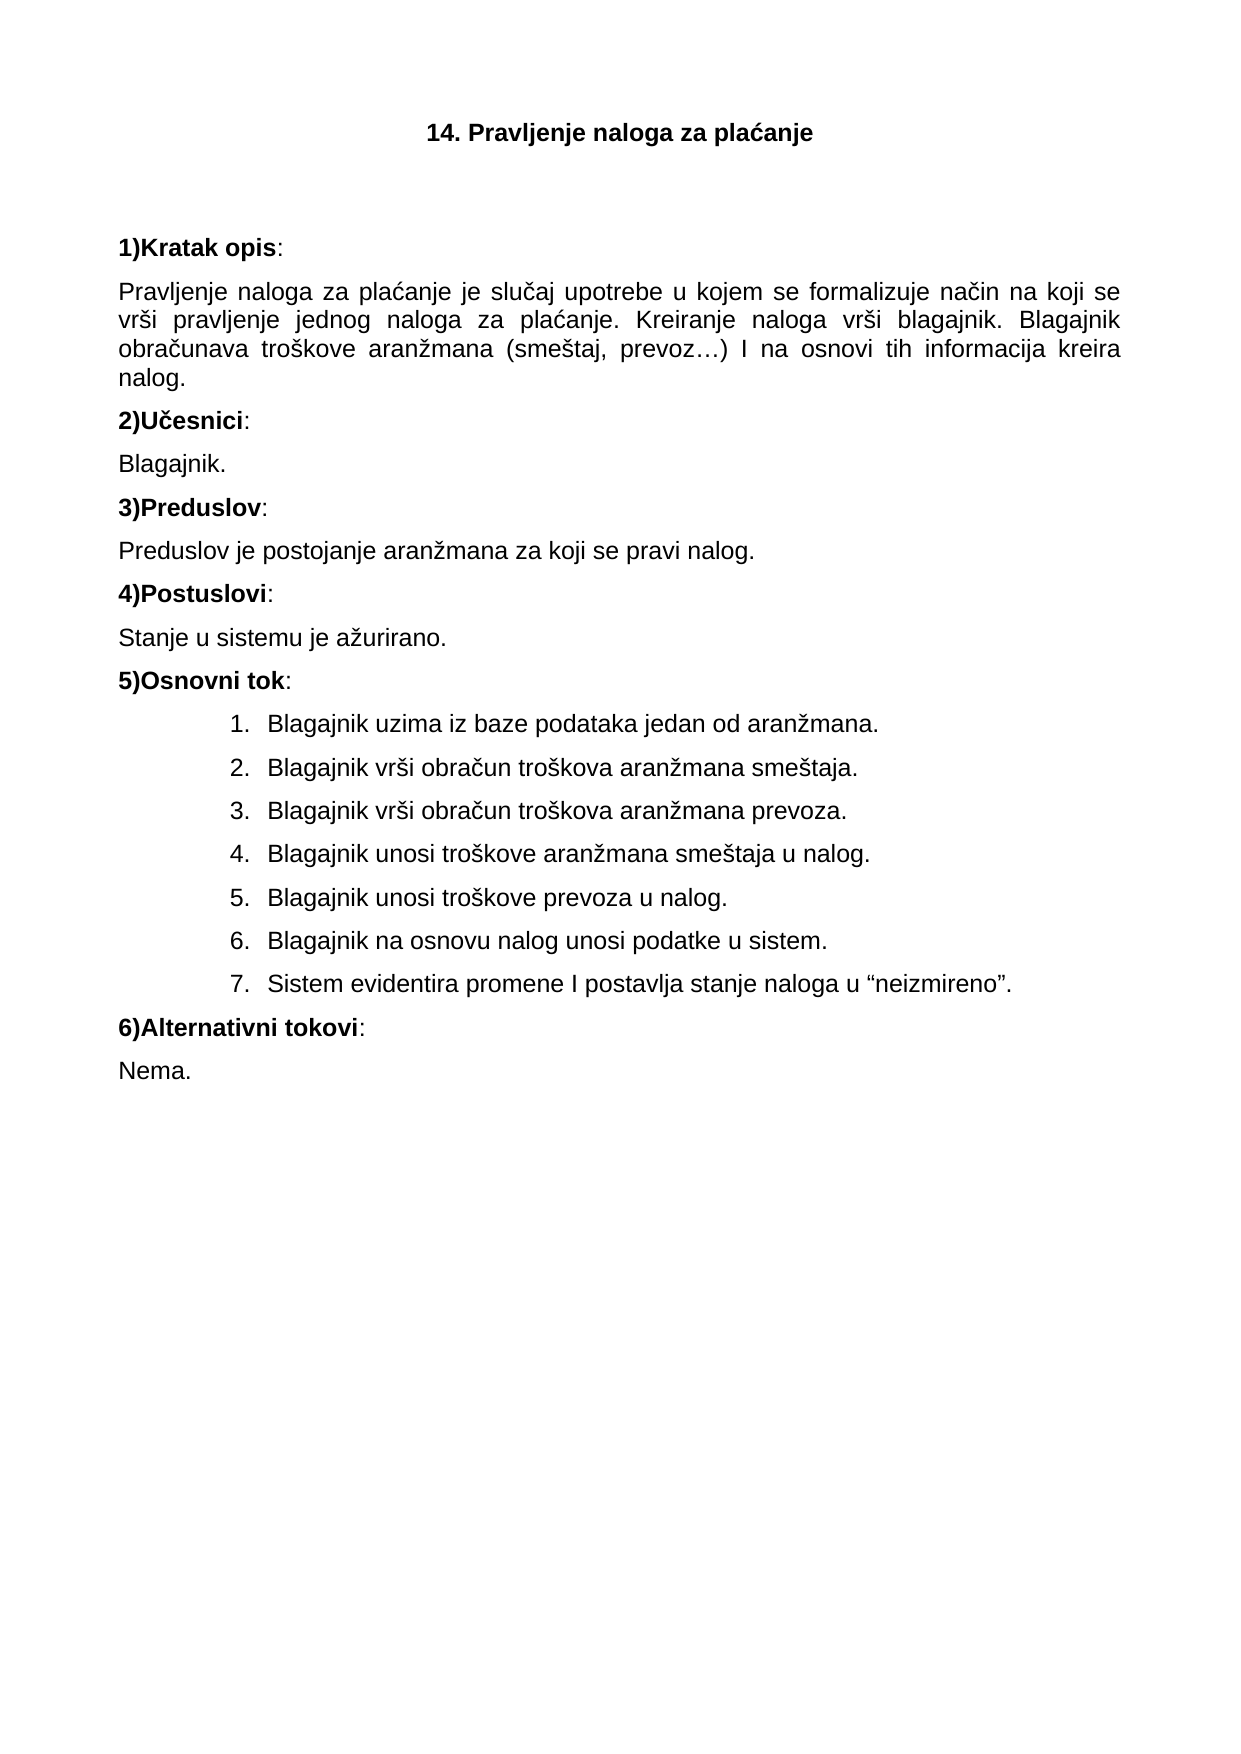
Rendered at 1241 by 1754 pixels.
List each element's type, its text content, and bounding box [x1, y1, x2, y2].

list Blagajnik na osnovu nalog unosi podatke u sistem. [229, 926, 1122, 955]
list Blagajnik unosi troškove aranžmana smeštaja u nalog. [229, 839, 1122, 868]
list Blagajnik vrši obračun troškova aranžmana prevoza. [229, 796, 1122, 825]
text 3)Preduslov: [118, 493, 1122, 521]
list Blagajnik uzima iz baze podataka jedan od aranžmana. [229, 709, 1122, 738]
text Stanje u sistemu je ažurirano. [118, 623, 1122, 651]
list Sistem evidentira promene I postavlja stanje naloga u “neizmireno”. [229, 969, 1122, 998]
text 5)Osnovni tok: [118, 666, 1122, 695]
text Nema. [118, 1056, 1122, 1085]
list Blagajnik vrši obračun troškova aranžmana smeštaja. [229, 753, 1122, 781]
list Blagajnik unosi troškove prevoza u nalog. [229, 883, 1122, 911]
text Pravljenje naloga za plaćanje je slučaj upotrebe u kojem se formalizuje način na koji se vrši pravljenje jednog naloga za plaćanje. Kreiranje naloga vrši blagajnik. Blagajnik obračunava troškove aranžmana (smeštaj, prevoz…) I na osnovi tih informacija kreira nalog. [118, 276, 1122, 391]
text 6)Alternativni tokovi: [118, 1013, 1122, 1041]
text Preduslov je postojanje aranžmana za koji se pravi nalog. [118, 536, 1122, 565]
text 2)Učesnici: [118, 406, 1122, 435]
text Blagajnik. [118, 449, 1122, 478]
text 14. Pravljenje naloga za plaćanje [118, 118, 1122, 147]
text 4)Postuslovi: [118, 579, 1122, 608]
text 1)Kratak opis: [118, 233, 1122, 262]
